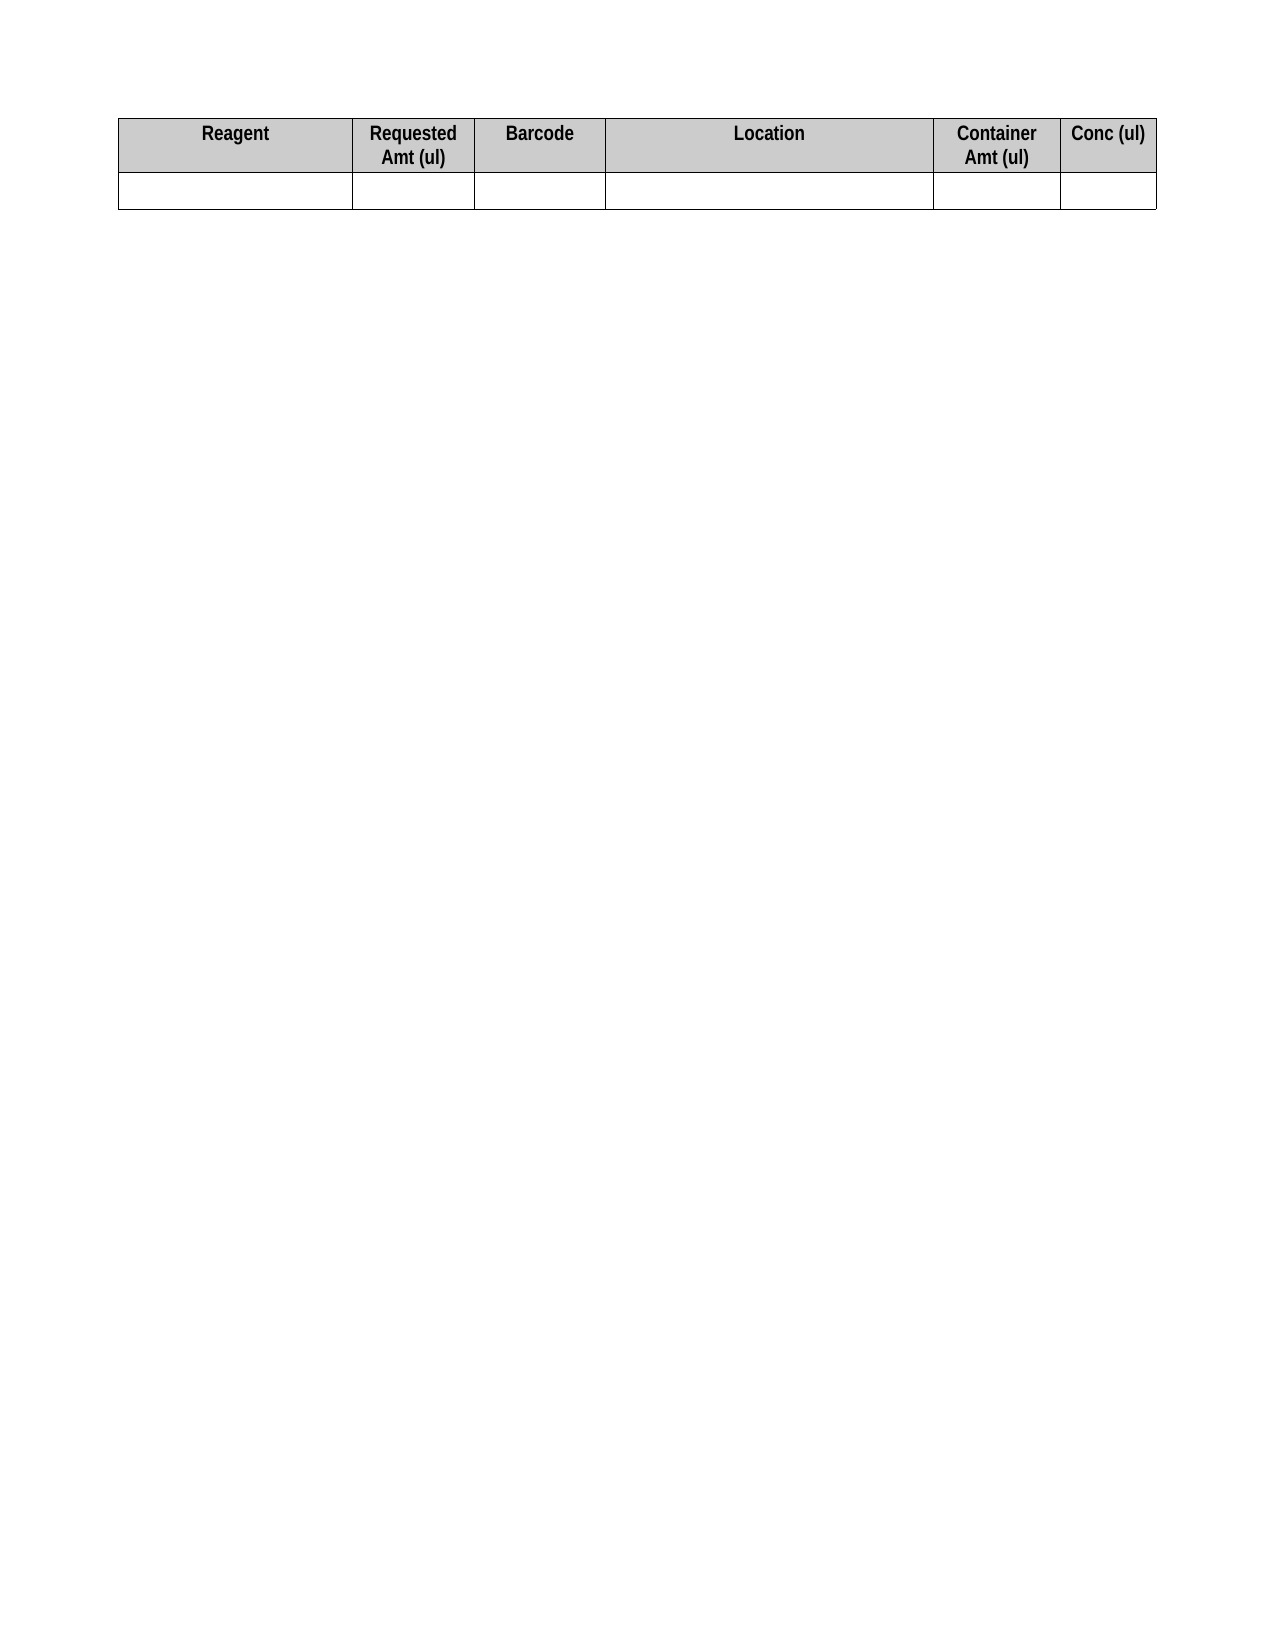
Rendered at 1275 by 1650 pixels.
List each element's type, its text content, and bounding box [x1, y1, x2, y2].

table_header Container Amt (ul) [934, 119, 1060, 172]
table_header Location [606, 119, 933, 172]
table_cell [1061, 173, 1156, 209]
table_cell [475, 173, 605, 209]
table_cell [119, 173, 352, 209]
table_header Barcode [475, 119, 605, 172]
table_header Reagent [119, 119, 352, 172]
table_cell [934, 173, 1060, 209]
table_cell [606, 173, 933, 209]
table_header Conc (ul) [1061, 119, 1156, 172]
table_cell [353, 173, 474, 209]
table_header Requested Amt (ul) [353, 119, 474, 172]
